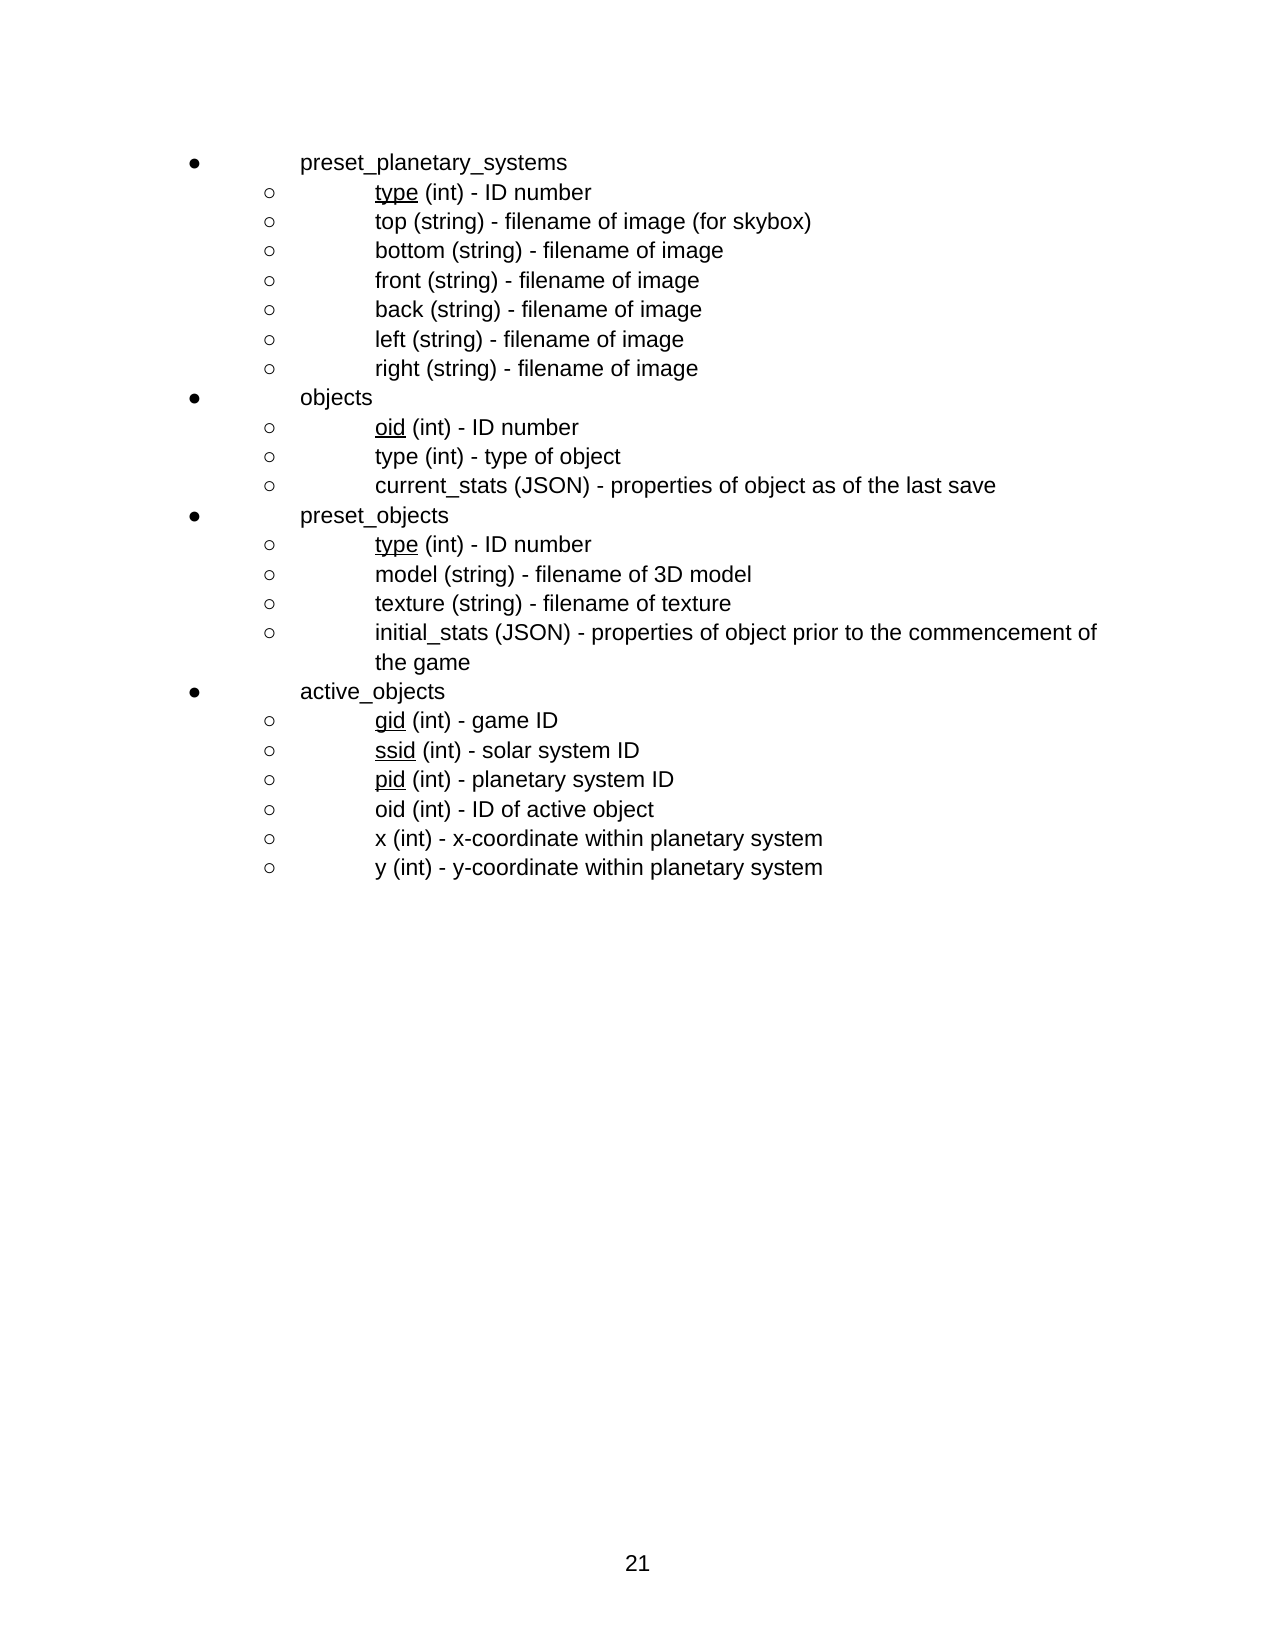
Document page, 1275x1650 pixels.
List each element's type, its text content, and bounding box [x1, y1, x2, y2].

list preset_planetary_systems [187, 150, 1125, 176]
list type (int) - type of object [262, 444, 1125, 469]
list back (string) - filename of image [262, 297, 1125, 322]
list oid (int) - ID of active object [262, 796, 1125, 822]
list gid (int) - game ID [262, 708, 1125, 734]
list top (string) - filename of image (for skybox) [262, 209, 1125, 234]
list front (string) - filename of image [262, 267, 1125, 293]
list preset_objects [187, 502, 1125, 528]
list oid (int) - ID number [262, 414, 1125, 440]
list left (string) - filename of image [262, 326, 1125, 352]
list initial_stats (JSON) - properties of object prior to the commencement of the game [262, 620, 1125, 675]
list texture (string) - filename of texture [262, 591, 1125, 616]
list type (int) - ID number [262, 532, 1125, 557]
list model (string) - filename of 3D model [262, 561, 1125, 587]
list current_stats (JSON) - properties of object as of the last save [262, 473, 1125, 499]
list y (int) - y-coordinate within planetary system [262, 855, 1125, 881]
list active_objects [187, 679, 1125, 704]
list objects [187, 385, 1125, 411]
list pid (int) - planetary system ID [262, 767, 1125, 792]
list ssid (int) - solar system ID [262, 737, 1125, 763]
list bottom (string) - filename of image [262, 238, 1125, 264]
list x (int) - x-coordinate within planetary system [262, 826, 1125, 851]
list right (string) - filename of image [262, 356, 1125, 381]
list type (int) - ID number [262, 179, 1125, 205]
